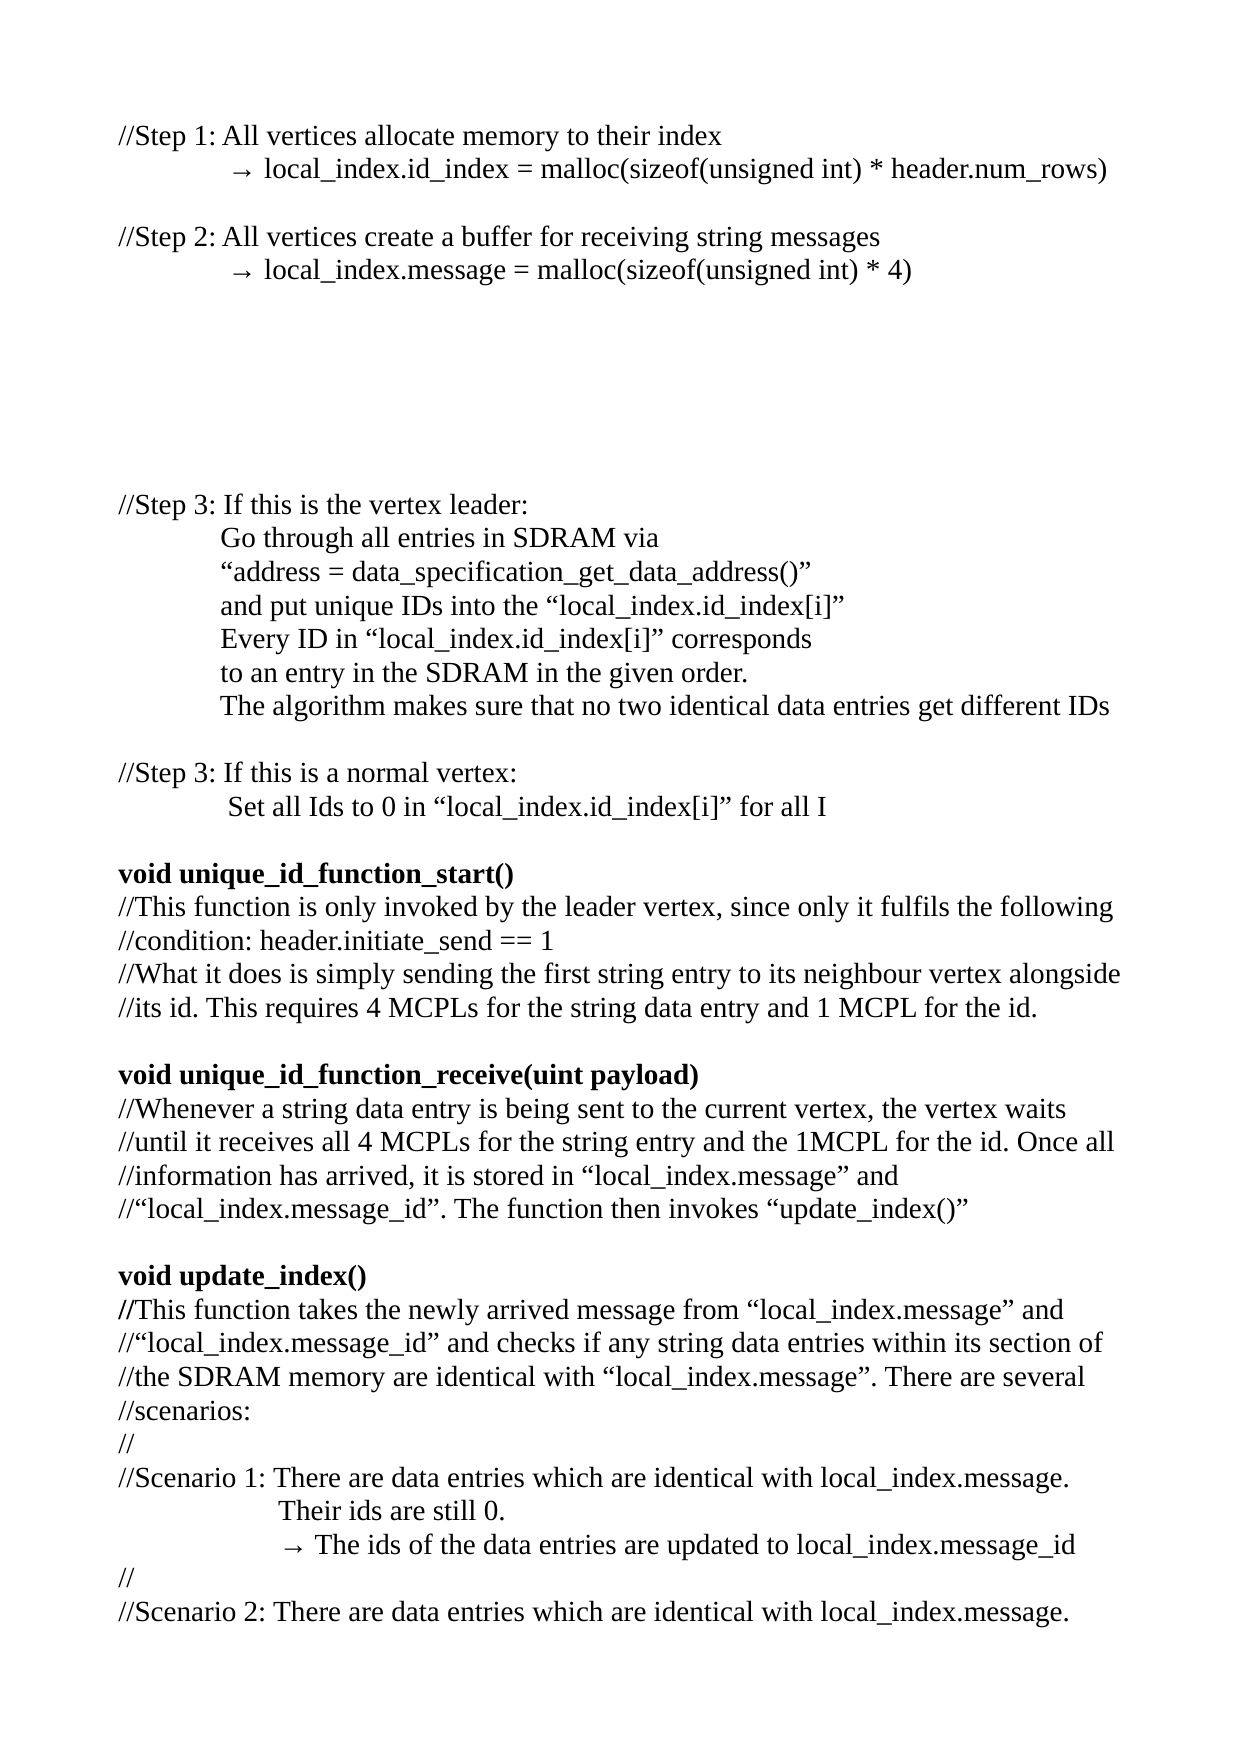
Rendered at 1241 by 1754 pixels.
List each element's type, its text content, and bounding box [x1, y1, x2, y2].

text //Scenario 2: There are data entries which are identical with local_index.message. [118, 1594, 1122, 1627]
text //scenarios: [118, 1393, 1122, 1426]
text //its id. This requires 4 MCPLs for the string data entry and 1 MCPL for the id. [118, 990, 1122, 1024]
text Set all Ids to 0 in “local_index.id_index[i]” for all I [118, 789, 1122, 822]
text to an entry in the SDRAM in the given order. [118, 655, 1122, 688]
text //condition: header.initiate_send == 1 [118, 923, 1122, 957]
text //the SDRAM memory are identical with “local_index.message”. There are several [118, 1359, 1122, 1393]
text → local_index.message = malloc(sizeof(unsigned int) * 4) [118, 252, 1122, 286]
text //Step 1: All vertices allocate memory to their index [118, 118, 1122, 152]
text // [118, 1426, 1122, 1460]
text void unique_id_function_receive(uint payload) [118, 1057, 1122, 1091]
text void unique_id_function_start() [118, 856, 1122, 889]
text //information has arrived, it is stored in “local_index.message” and [118, 1158, 1122, 1191]
text //What it does is simply sending the first string entry to its neighbour vertex alongside [118, 957, 1122, 990]
text //This function takes the newly arrived message from “local_index.message” and [118, 1292, 1122, 1326]
text → The ids of the data entries are updated to local_index.message_id [118, 1527, 1122, 1560]
text “address = data_specification_get_data_address()” [118, 554, 1122, 588]
text //Step 2: All vertices create a buffer for receiving string messages [118, 219, 1122, 252]
text //“local_index.message_id” and checks if any string data entries within its section of [118, 1326, 1122, 1359]
text //Scenario 1: There are data entries which are identical with local_index.message. [118, 1460, 1122, 1493]
text Their ids are still 0. [118, 1493, 1122, 1527]
text and put unique IDs into the “local_index.id_index[i]” [118, 588, 1122, 621]
text Every ID in “local_index.id_index[i]” corresponds [118, 621, 1122, 655]
text The algorithm makes sure that no two identical data entries get different IDs [118, 688, 1122, 722]
text → local_index.id_index = malloc(sizeof(unsigned int) * header.num_rows) [118, 152, 1122, 185]
text // [118, 1560, 1122, 1594]
text //This function is only invoked by the leader vertex, since only it fulfils the following [118, 889, 1122, 923]
text void update_index() [118, 1258, 1122, 1292]
text Go through all entries in SDRAM via [118, 521, 1122, 554]
text //until it receives all 4 MCPLs for the string entry and the 1MCPL for the id. Once all [118, 1124, 1122, 1158]
text //Step 3: If this is the vertex leader: [118, 487, 1122, 521]
text //“local_index.message_id”. The function then invokes “update_index()” [118, 1191, 1122, 1225]
text //Whenever a string data entry is being sent to the current vertex, the vertex waits [118, 1091, 1122, 1124]
text //Step 3: If this is a normal vertex: [118, 755, 1122, 789]
